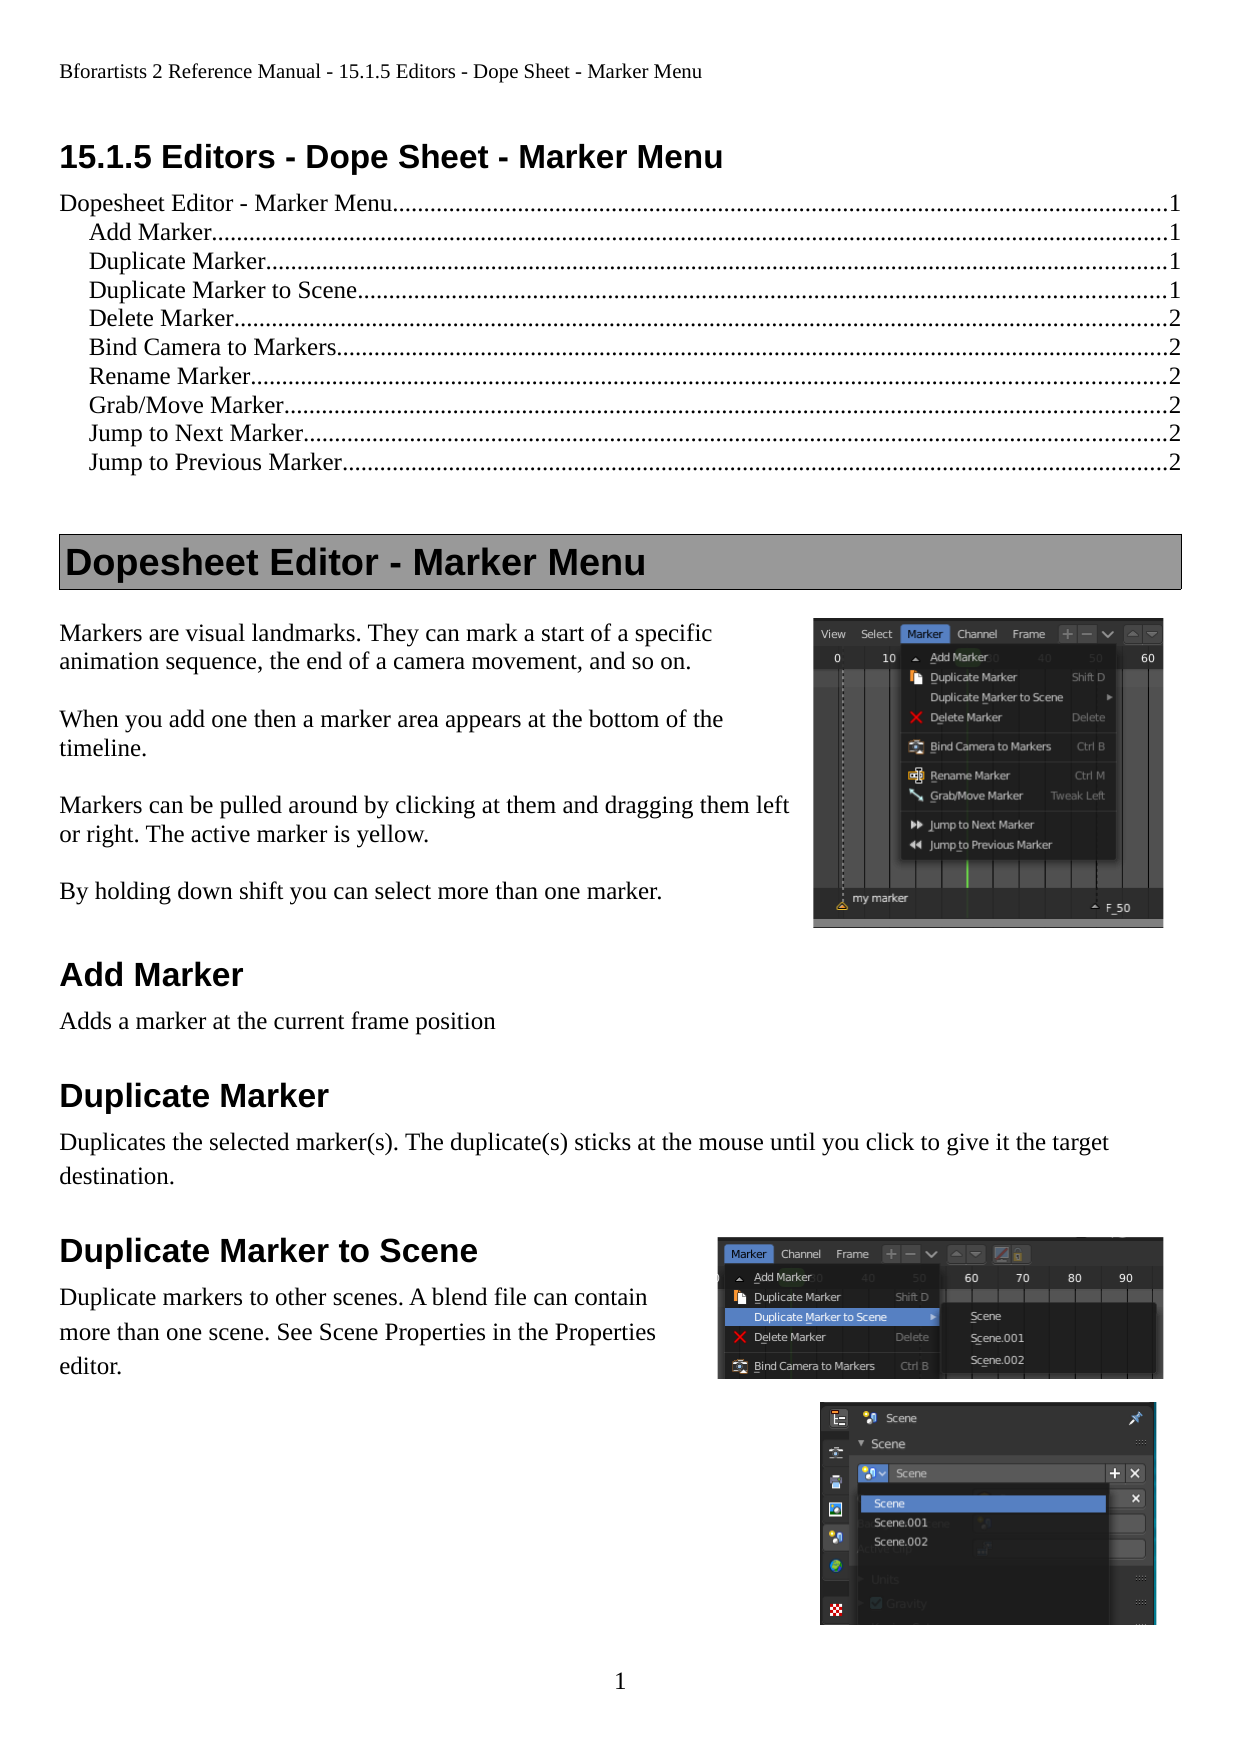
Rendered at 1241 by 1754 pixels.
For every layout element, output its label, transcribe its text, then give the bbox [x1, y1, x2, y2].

text Jump to Previous Marker 2 [88, 447, 1181, 476]
text Adds a marker at the current frame position [59, 1006, 1181, 1034]
text Jump to Next Marker 2 [88, 418, 1181, 447]
text Markers are visual landmarks. They can mark a start of a specific animation sequence, the end of a camera movement, and so on. [59, 618, 813, 675]
subtitle Add Marker [59, 955, 1181, 993]
subtitle Duplicate Marker [59, 1076, 1181, 1114]
text Delete Marker 2 [88, 303, 1181, 332]
text Rename Marker 2 [88, 361, 1181, 390]
text By holding down shift you can select more than one marker. [59, 876, 813, 905]
text Add Marker 1 [88, 217, 1181, 246]
text Bind Camera to Markers 2 [88, 332, 1181, 361]
picture [813, 618, 1164, 928]
text Grab/Move Marker 2 [88, 390, 1181, 418]
text Dopesheet Editor - Marker Menu 1 [59, 188, 1181, 217]
text Duplicate Marker to Scene 1 [88, 275, 1181, 303]
text Duplicate Marker 1 [88, 246, 1181, 275]
text Duplicate markers to other scenes. A blend file can contain more than one scene. See Scene Properties in the Properties editor. [59, 1282, 1181, 1380]
picture [820, 1402, 1157, 1625]
subtitle Duplicate Marker to Scene [59, 1231, 1181, 1270]
text When you add one then a marker area appears at the bottom of the timeline. [59, 704, 813, 761]
picture [717, 1237, 1164, 1379]
table_header Dopesheet Editor - Marker Menu [60, 535, 1181, 589]
text Duplicates the selected marker(s). The duplicate(s) sticks at the mouse until you click to give it the target destination. [59, 1127, 1181, 1190]
subtitle 15.1.5 Editors - Dope Sheet - Marker Menu [59, 138, 1181, 176]
text Markers can be pulled around by clicking at them and dragging them left or right. The active marker is yellow. [59, 790, 813, 848]
